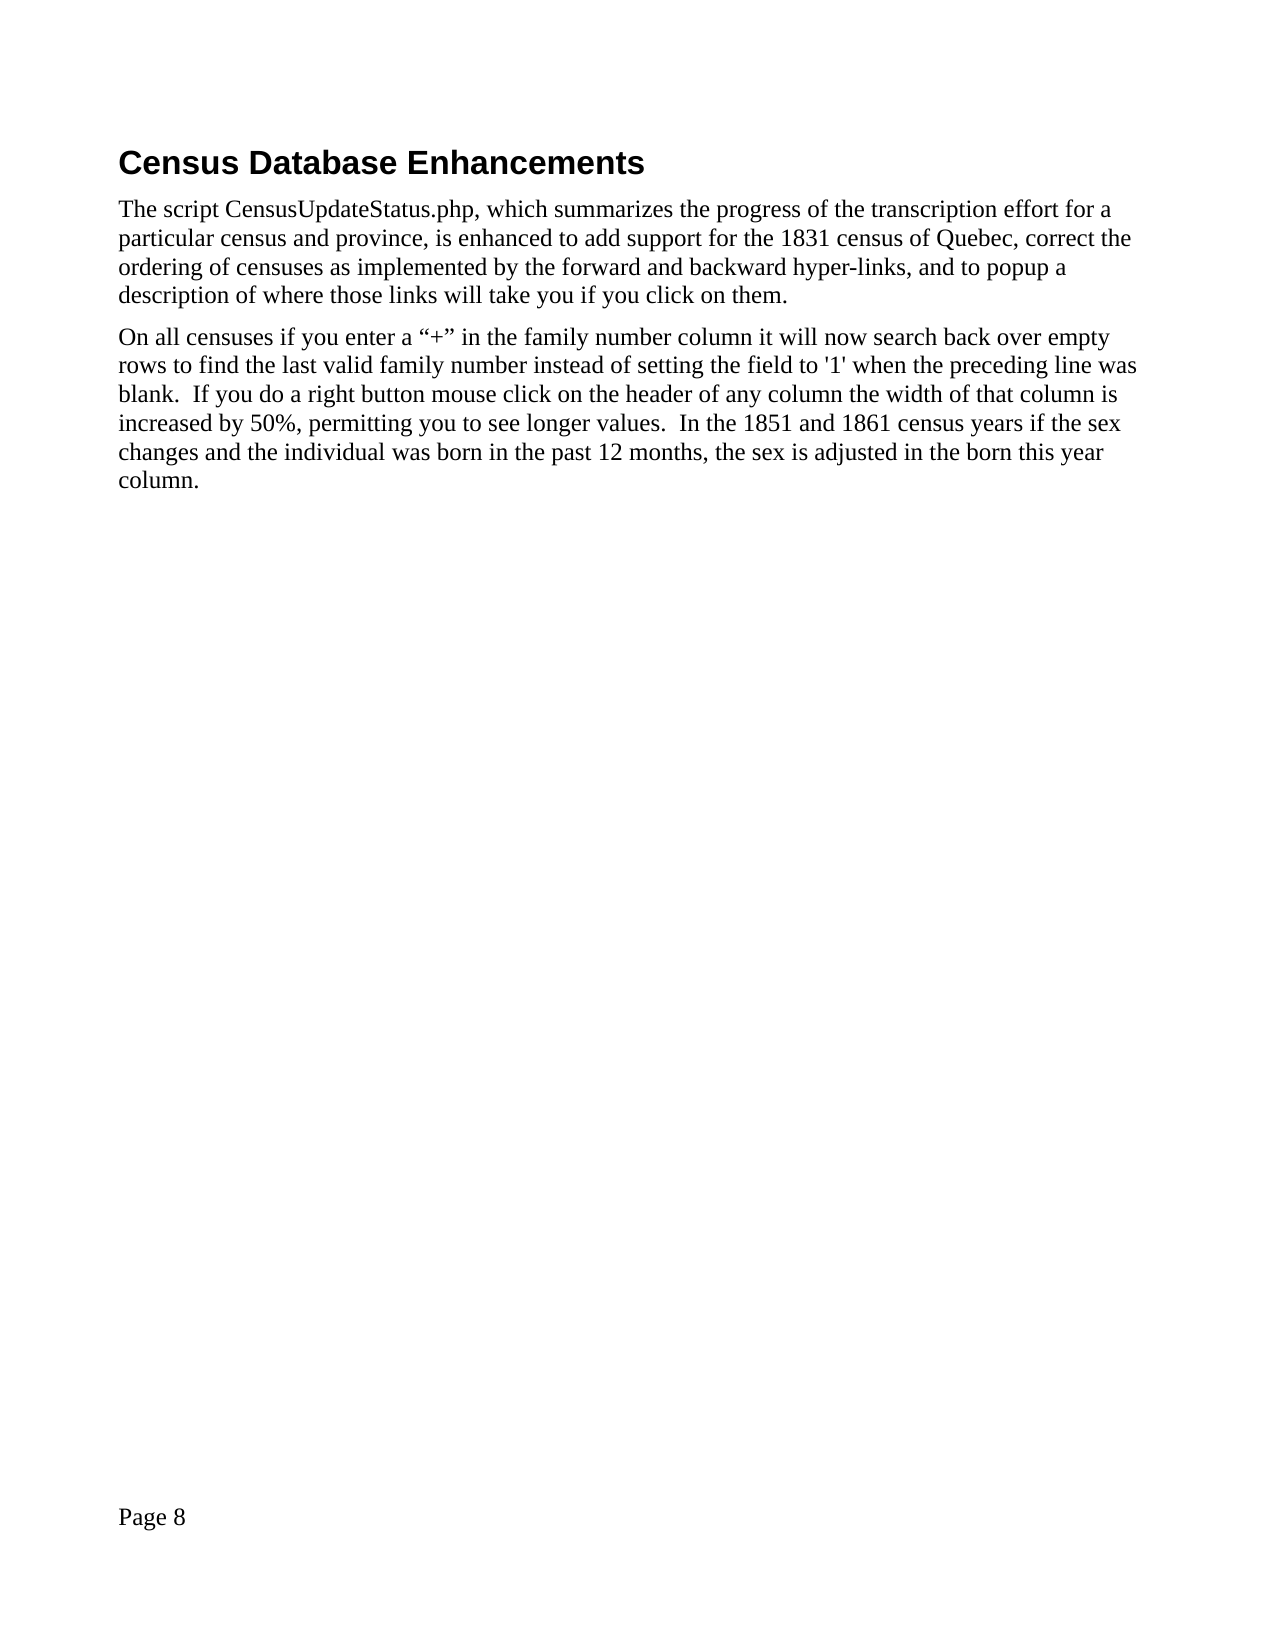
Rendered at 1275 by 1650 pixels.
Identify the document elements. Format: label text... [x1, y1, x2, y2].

text The script CensusUpdateStatus.php, which summarizes the progress of the transcription effort for a particular census and province, is enhanced to add support for the 1831 census of Quebec, correct the ordering of censuses as implemented by the forward and backward hyper-links, and to popup a description of where those links will take you if you click on them. [118, 194, 1157, 309]
subtitle Census Database Enhancements [118, 143, 1157, 182]
text On all censuses if you enter a “+” in the family number column it will now search back over empty rows to find the last valid family number instead of setting the field to '1' when the preceding line was blank. If you do a right button mouse click on the header of any column the width of that column is increased by 50%, permitting you to see longer values. In the 1851 and 1861 census years if the sex changes and the individual was born in the past 12 months, the sex is adjusted in the born this year column. [118, 322, 1157, 494]
